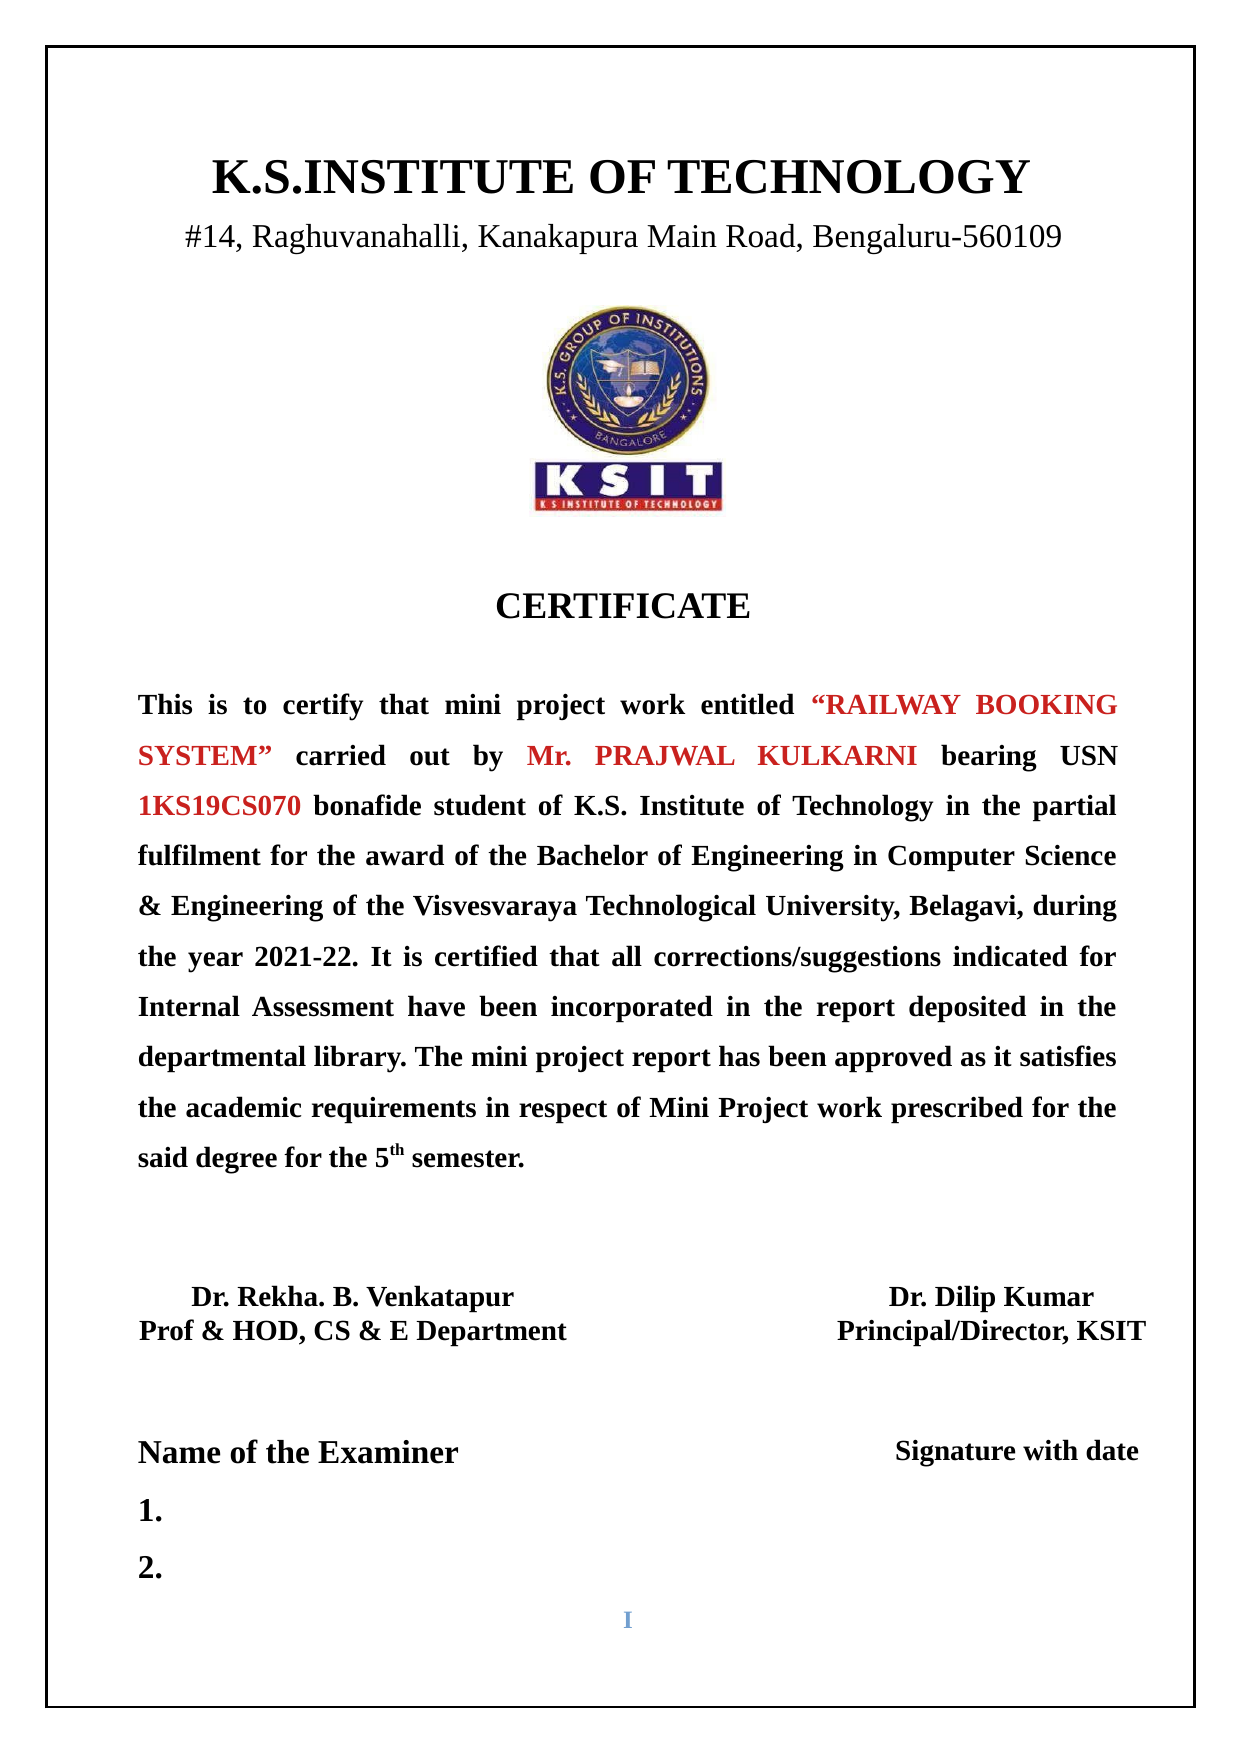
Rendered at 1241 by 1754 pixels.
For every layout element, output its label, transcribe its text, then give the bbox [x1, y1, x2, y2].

text I [138, 1605, 1118, 1634]
text #14, Raghuvanahalli, Kanakapura Main Road, Bengaluru-560109 [138, 216, 1118, 255]
text CERTIFICATE [138, 583, 1118, 626]
text K.S.INSTITUTE OF TECHNOLOGY [138, 147, 1118, 204]
text Name of the Examiner [138, 1432, 1118, 1471]
text This is to certify that mini project work entitled “RAILWAY BOOKING SYSTEM” carried out by Mr. PRAJWAL KULKARNI bearing USN 1KS19CS070 bonafide student of K.S. Institute of Technology in the partial fulfilment for the award of the Bachelor of Engineering in Computer Science & Engineering of the Visvesvaraya Technological University, Belagavi, during the year 2021-22. It is certified that all corrections/suggestions indicated for Internal Assessment have been incorporated in the report deposited in the departmental library. The mini project report has been approved as it satisfies the academic requirements in respect of Mini Project work prescribed for the said degree for the 5th semester. [138, 687, 1118, 1174]
picture [529, 305, 727, 517]
text 1. [138, 1490, 1118, 1528]
text 2. [138, 1547, 1118, 1586]
